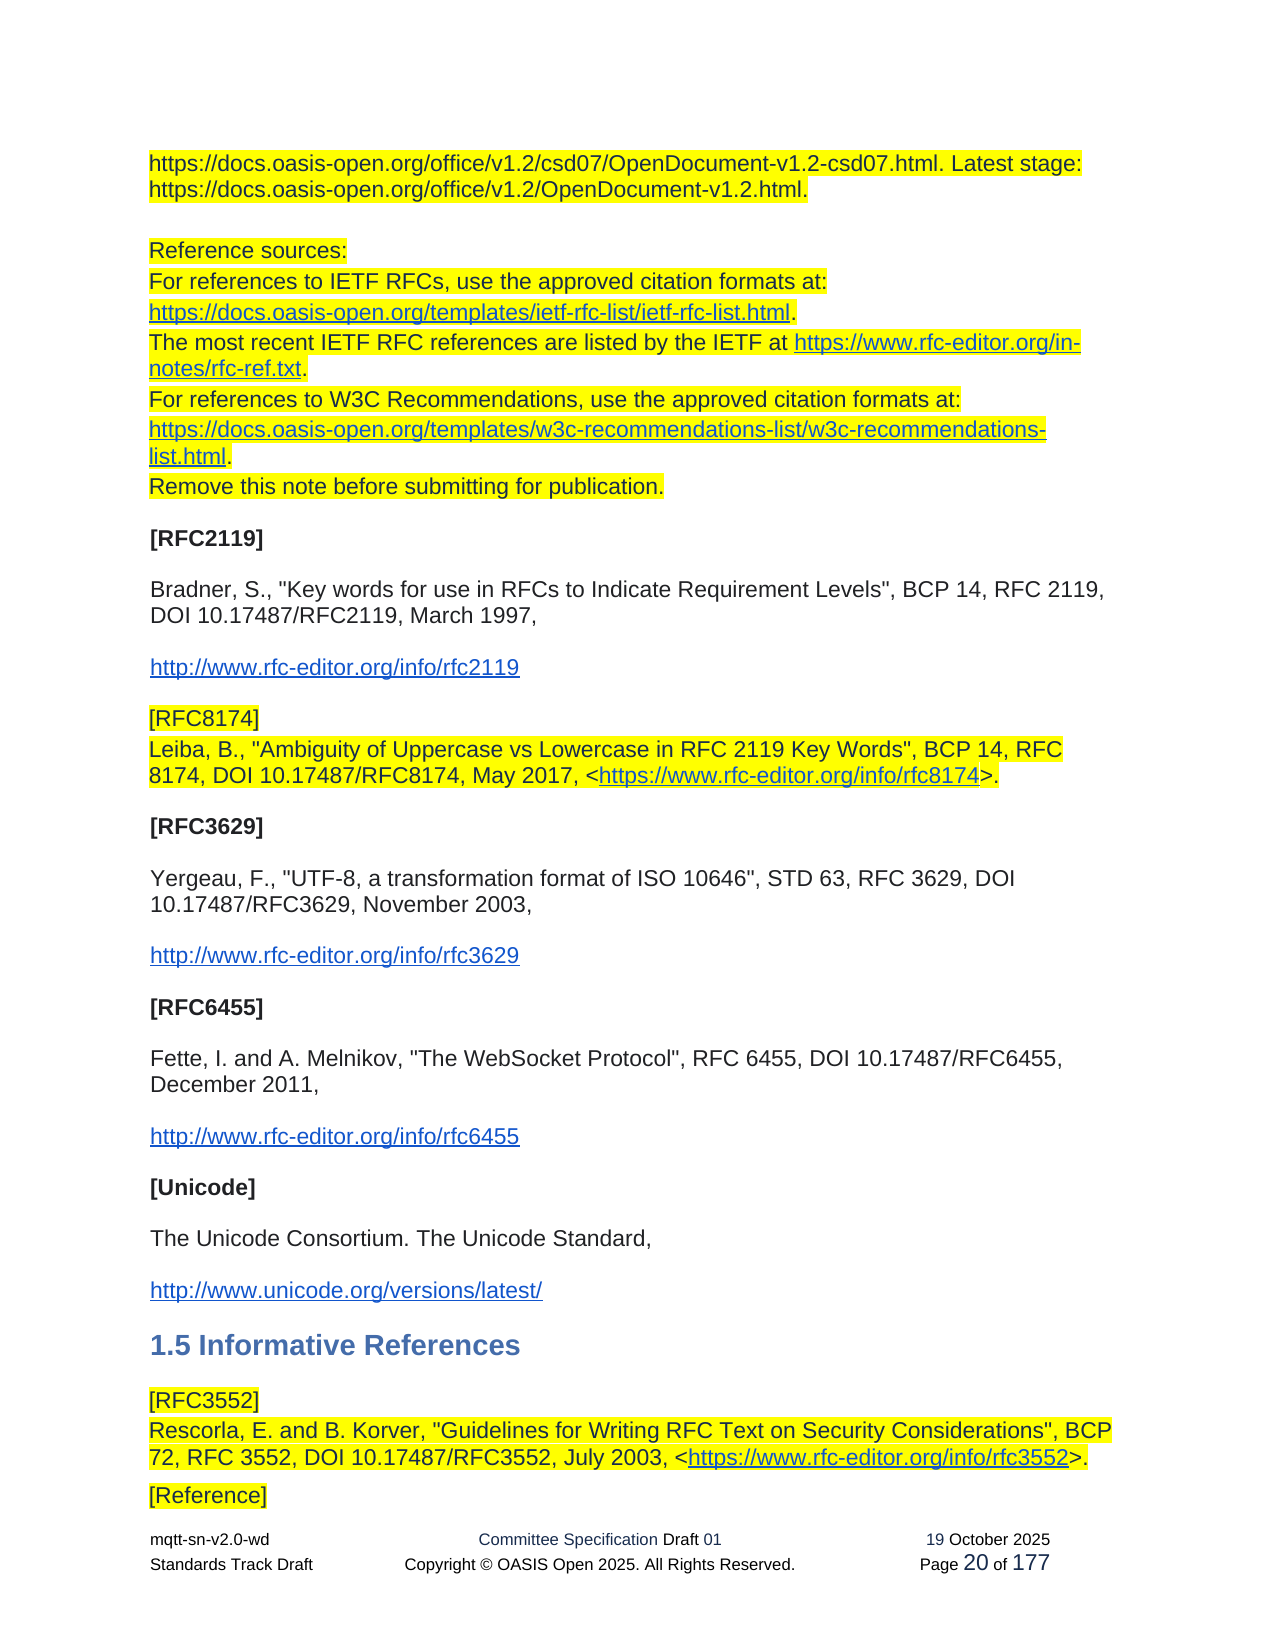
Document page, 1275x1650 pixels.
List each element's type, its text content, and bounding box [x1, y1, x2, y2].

text [RFC8174] [148, 705, 1124, 731]
text For references to IETF RFCs, use the approved citation formats at: [148, 268, 1124, 294]
text http://www.rfc-editor.org/info/rfc3629 [150, 942, 1125, 969]
text [RFC2119] [150, 524, 1125, 551]
text Bradner, S., "Key words for use in RFCs to Indicate Requirement Levels", BCP 14, RFC 2119, DOI 10.17487/RFC2119, March 1997, [150, 576, 1125, 629]
text https://docs.oasis-open.org/templates/ietf-rfc-list/ietf-rfc-list.html. [148, 298, 1124, 325]
text https://docs.oasis-open.org/templates/w3c-recommendations-list/w3c-recommendations-list.html. [148, 416, 1124, 469]
text http://www.rfc-editor.org/info/rfc6455 [150, 1123, 1125, 1149]
text For references to W3C Recommendations, use the approved citation formats at: [148, 386, 1124, 412]
text [RFC3629] [150, 813, 1125, 839]
text Yergeau, F., "UTF-8, a transformation format of ISO 10646", STD 63, RFC 3629, DOI 10.17487/RFC3629, November 2003, [150, 864, 1125, 917]
text https://docs.oasis-open.org/office/v1.2/csd07/OpenDocument-v1.2-csd07.html. Latest stage: https://docs.oasis-open.org/office/v1.2/OpenDocument-v1.2.html. [148, 150, 1124, 203]
text [RFC3552] [148, 1387, 1124, 1413]
text The Unicode Consortium. The Unicode Standard, [150, 1225, 1125, 1252]
text [Reference] [148, 1482, 1124, 1509]
text [RFC6455] [150, 994, 1125, 1020]
text Fette, I. and A. Melnikov, "The WebSocket Protocol", RFC 6455, DOI 10.17487/RFC6455, December 2011, [150, 1045, 1125, 1098]
text Remove this note before submitting for publication. [148, 473, 1124, 499]
text The most recent IETF RFC references are listed by the IETF at https://www.rfc-editor.org/in-notes/rfc-ref.txt. [148, 329, 1124, 382]
text Rescorla, E. and B. Korver, "Guidelines for Writing RFC Text on Security Considerations", BCP 72, RFC 3552, DOI 10.17487/RFC3552, July 2003, <https://www.rfc-editor.org/info/rfc3552>. [148, 1417, 1124, 1470]
text http://www.unicode.org/versions/latest/ [150, 1277, 1125, 1303]
text Reference sources: [148, 237, 1124, 264]
subtitle 1.5 Informative References [150, 1328, 1125, 1362]
text http://www.rfc-editor.org/info/rfc2119 [150, 654, 1125, 680]
text Leiba, B., "Ambiguity of Uppercase vs Lowercase in RFC 2119 Key Words", BCP 14, RFC 8174, DOI 10.17487/RFC8174, May 2017, <https://www.rfc-editor.org/info/rfc8174>. [148, 736, 1124, 788]
text [Unicode] [150, 1174, 1125, 1200]
